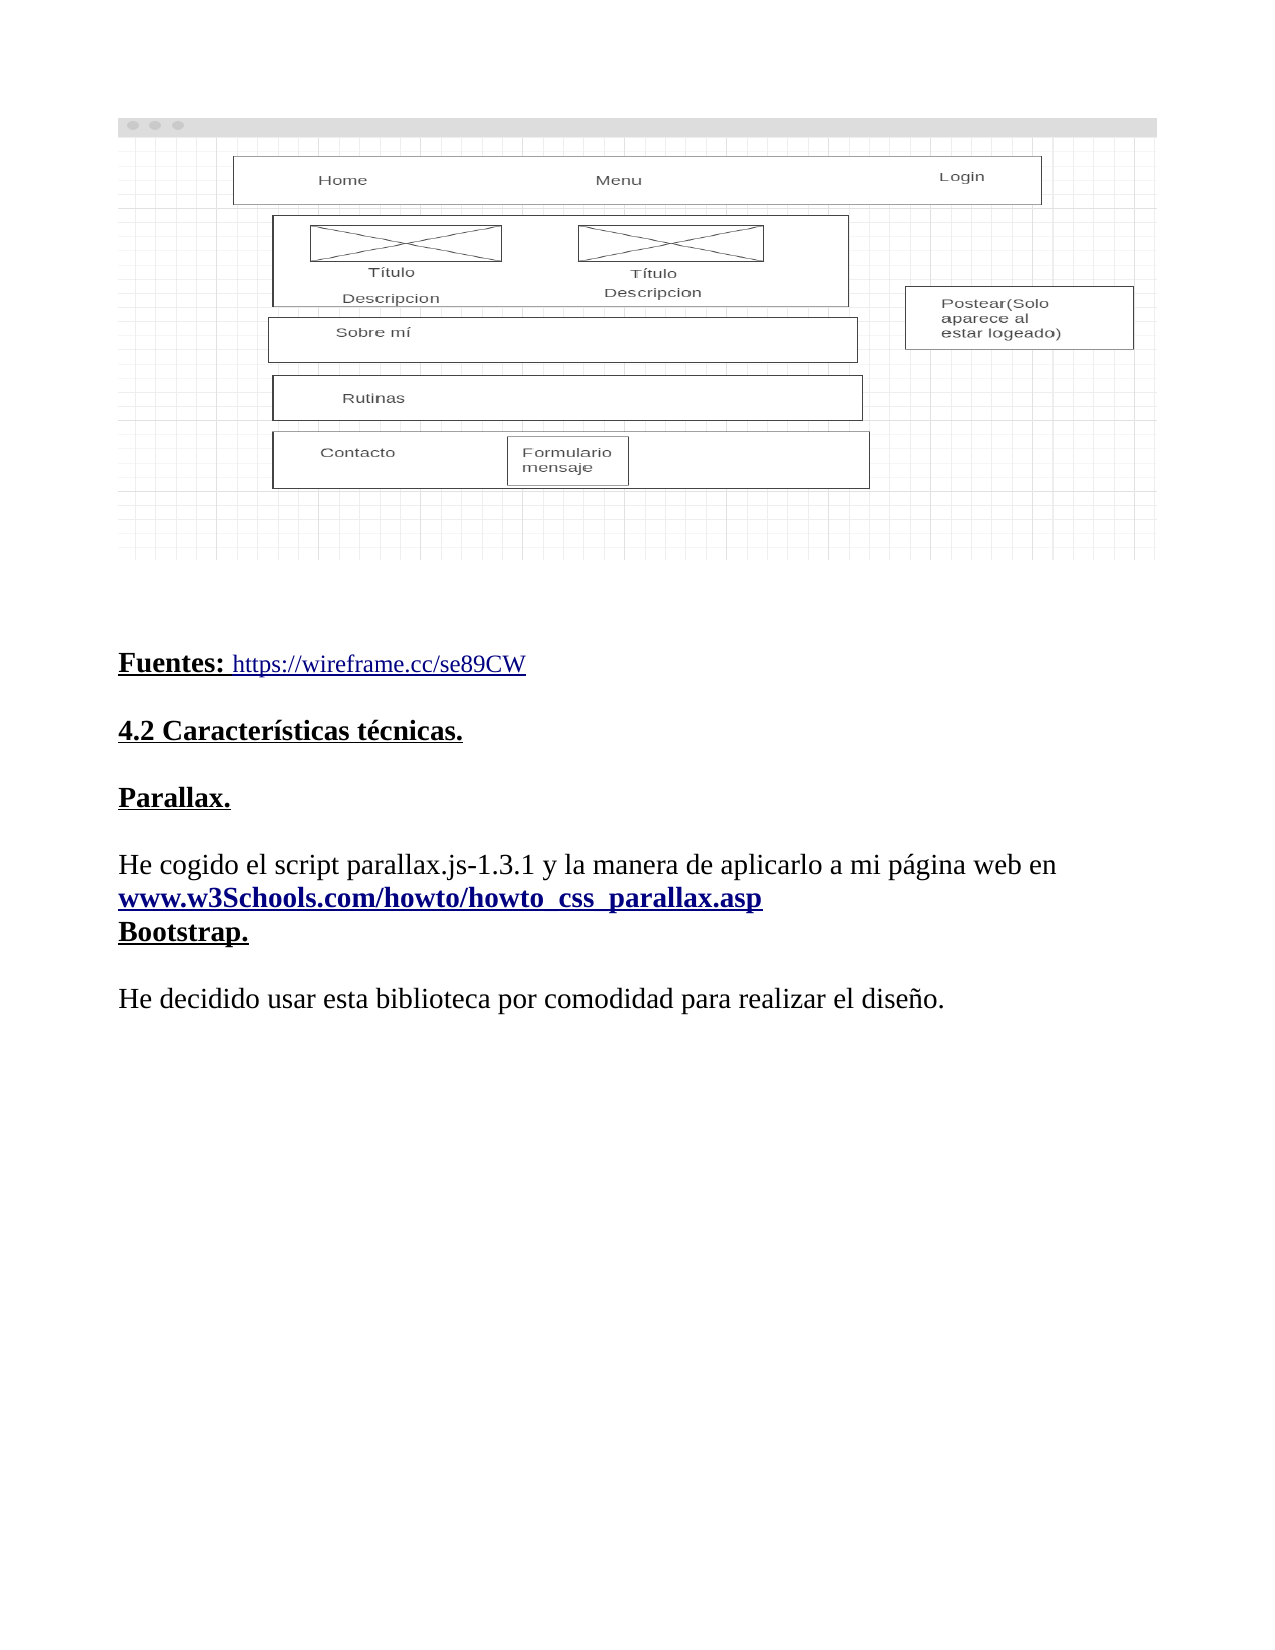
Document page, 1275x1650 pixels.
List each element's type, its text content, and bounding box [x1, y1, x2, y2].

text Parallax. [118, 780, 1157, 813]
text 4.2 Características técnicas. [118, 713, 1157, 746]
text Bootstrap. [118, 914, 1157, 947]
picture [118, 118, 1157, 560]
text He decidido usar esta biblioteca por comodidad para realizar el diseño. [118, 981, 1157, 1014]
text Fuentes: https://wireframe.cc/se89CW [118, 646, 1157, 679]
text He cogido el script parallax.js-1.3.1 y la manera de aplicarlo a mi página web en www.w3Schools.com/howto/howto_css_parallax.asp [118, 847, 1157, 914]
